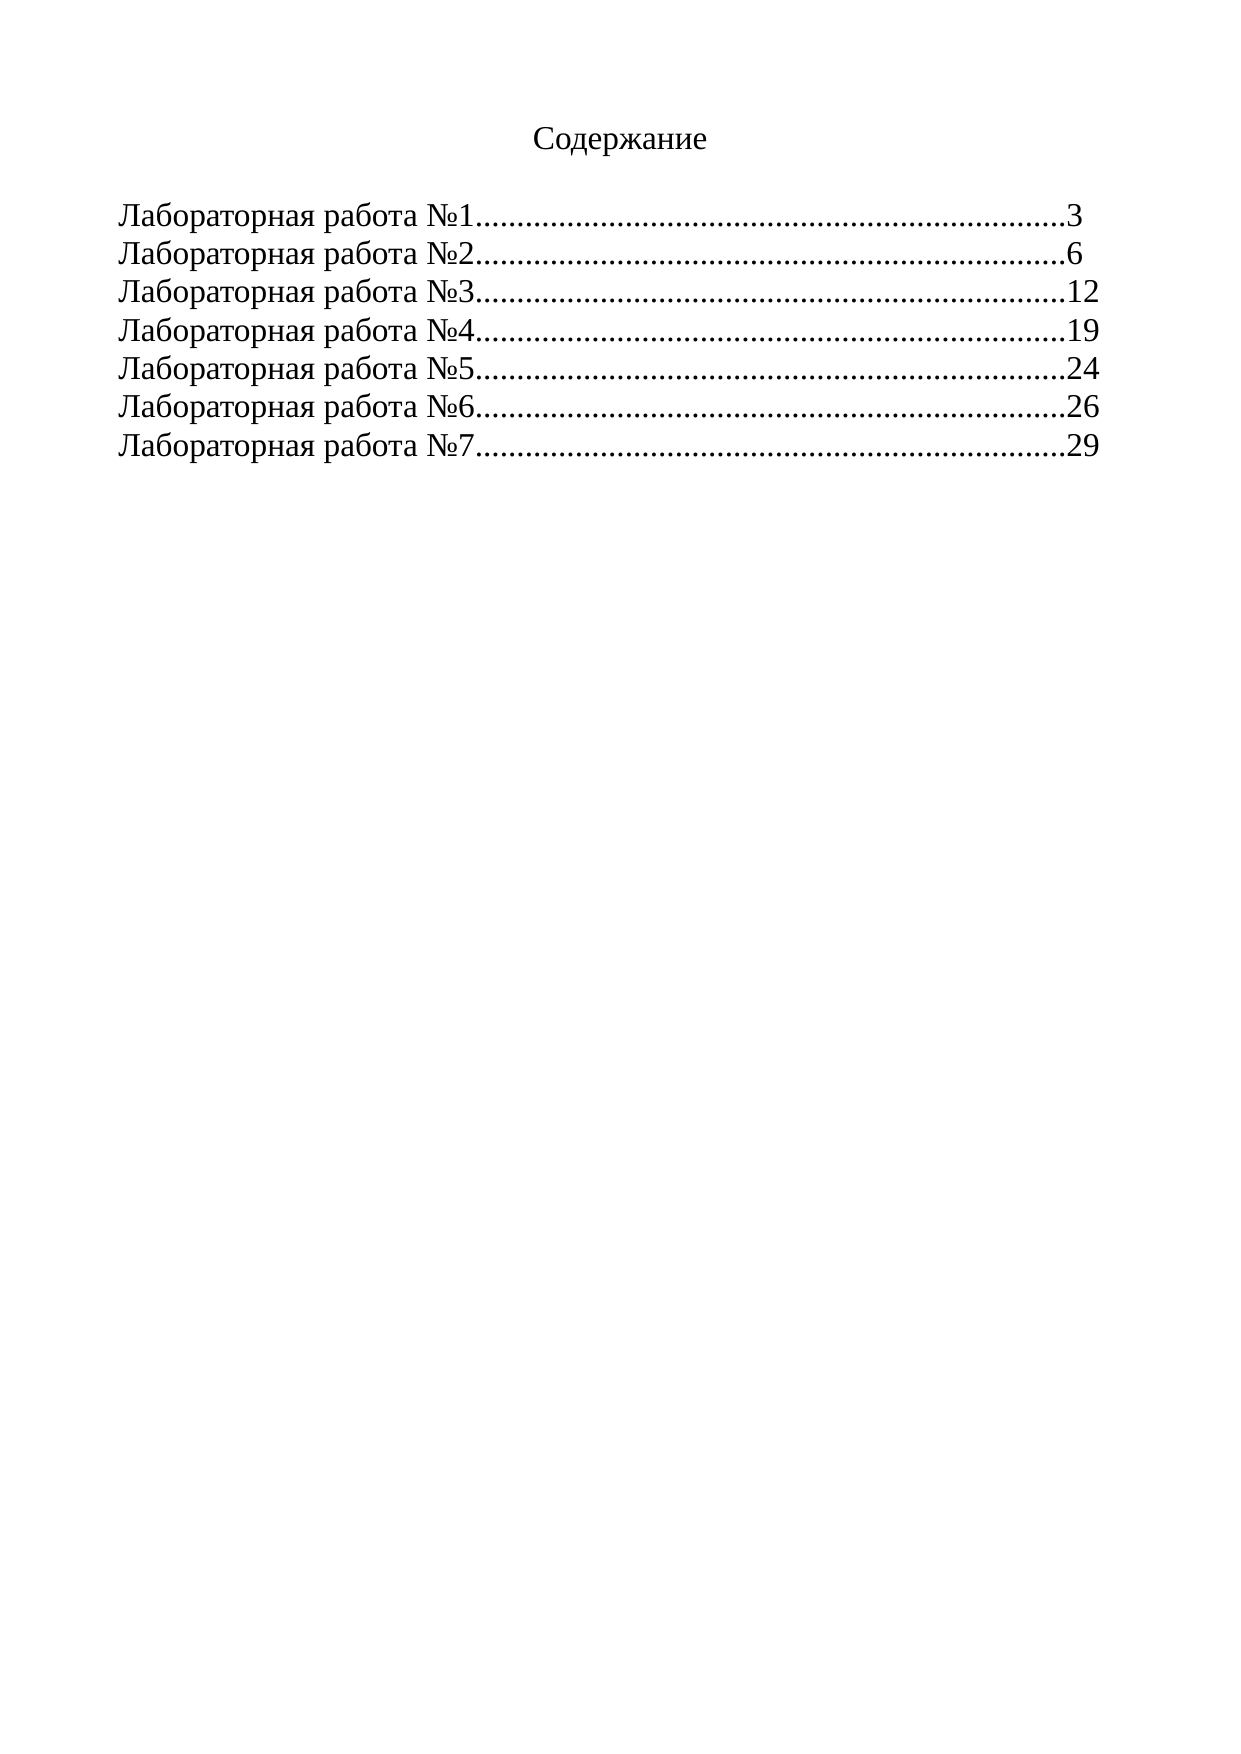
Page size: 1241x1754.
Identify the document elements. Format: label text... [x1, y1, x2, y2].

text Лабораторная работа №1.......................................................................3 [118, 195, 1122, 233]
text Лабораторная работа №6.......................................................................26 [118, 386, 1122, 425]
text Лабораторная работа №7.......................................................................29 [118, 425, 1122, 463]
text Лабораторная работа №4.......................................................................19 [118, 310, 1122, 348]
text Лабораторная работа №5.......................................................................24 [118, 348, 1122, 386]
text Лабораторная работа №2.......................................................................6 [118, 233, 1122, 271]
text Содержание [118, 118, 1122, 156]
text Лабораторная работа №3.......................................................................12 [118, 271, 1122, 310]
